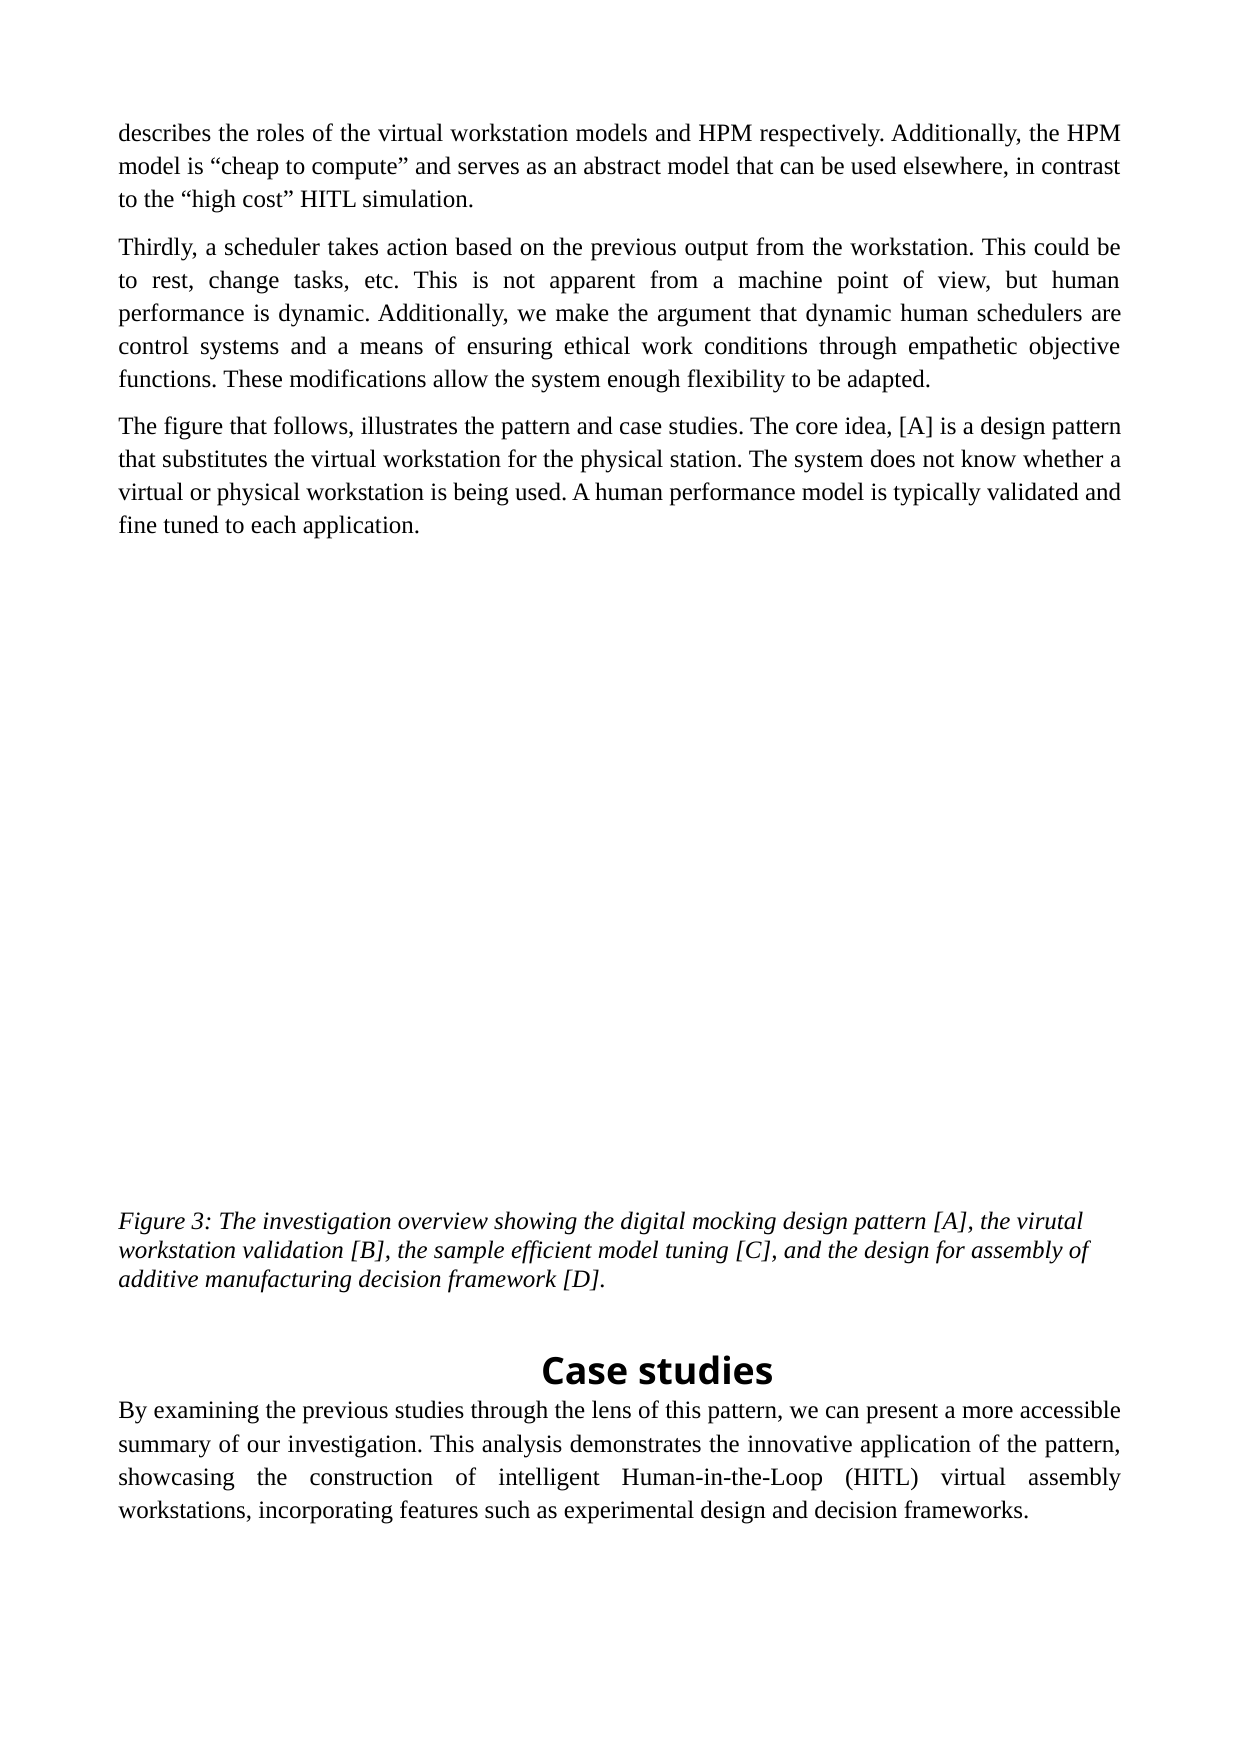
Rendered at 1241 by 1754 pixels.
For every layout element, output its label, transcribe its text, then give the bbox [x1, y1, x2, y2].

subtitle Case studies [118, 1344, 1122, 1396]
text Figure 3: The investigation overview showing the digital mocking design pattern [A], the virutal workstation validation [B], the sample efficient model tuning [C], and the design for assembly of additive manufacturing decision framework [D]. [118, 571, 1122, 1293]
text The figure that follows, illustrates the pattern and case studies. The core idea, [A] is a design pattern that substitutes the virtual workstation for the physical station. The system does not know whether a virtual or physical workstation is being used. A human performance model is typically validated and fine tuned to each application. [118, 411, 1122, 539]
text describes the roles of the virtual workstation models and HPM respectively. Additionally, the HPM model is “cheap to compute” and serves as an abstract model that can be used elsewhere, in contrast to the “high cost” HITL simulation. [118, 118, 1122, 213]
text By examining the previous studies through the lens of this pattern, we can present a more accessible summary of our investigation. This analysis demonstrates the innovative application of the pattern, showcasing the construction of intelligent Human-in-the-Loop (HITL) virtual assembly workstations, incorporating features such as experimental design and decision frameworks. [118, 1396, 1122, 1523]
text Thirdly, a scheduler takes action based on the previous output from the workstation. This could be to rest, change tasks, etc. This is not apparent from a machine point of view, but human performance is dynamic. Additionally, we make the argument that dynamic human schedulers are control systems and a means of ensuring ethical work conditions through empathetic objective functions. These modifications allow the system enough flexibility to be adapted. [118, 232, 1122, 393]
